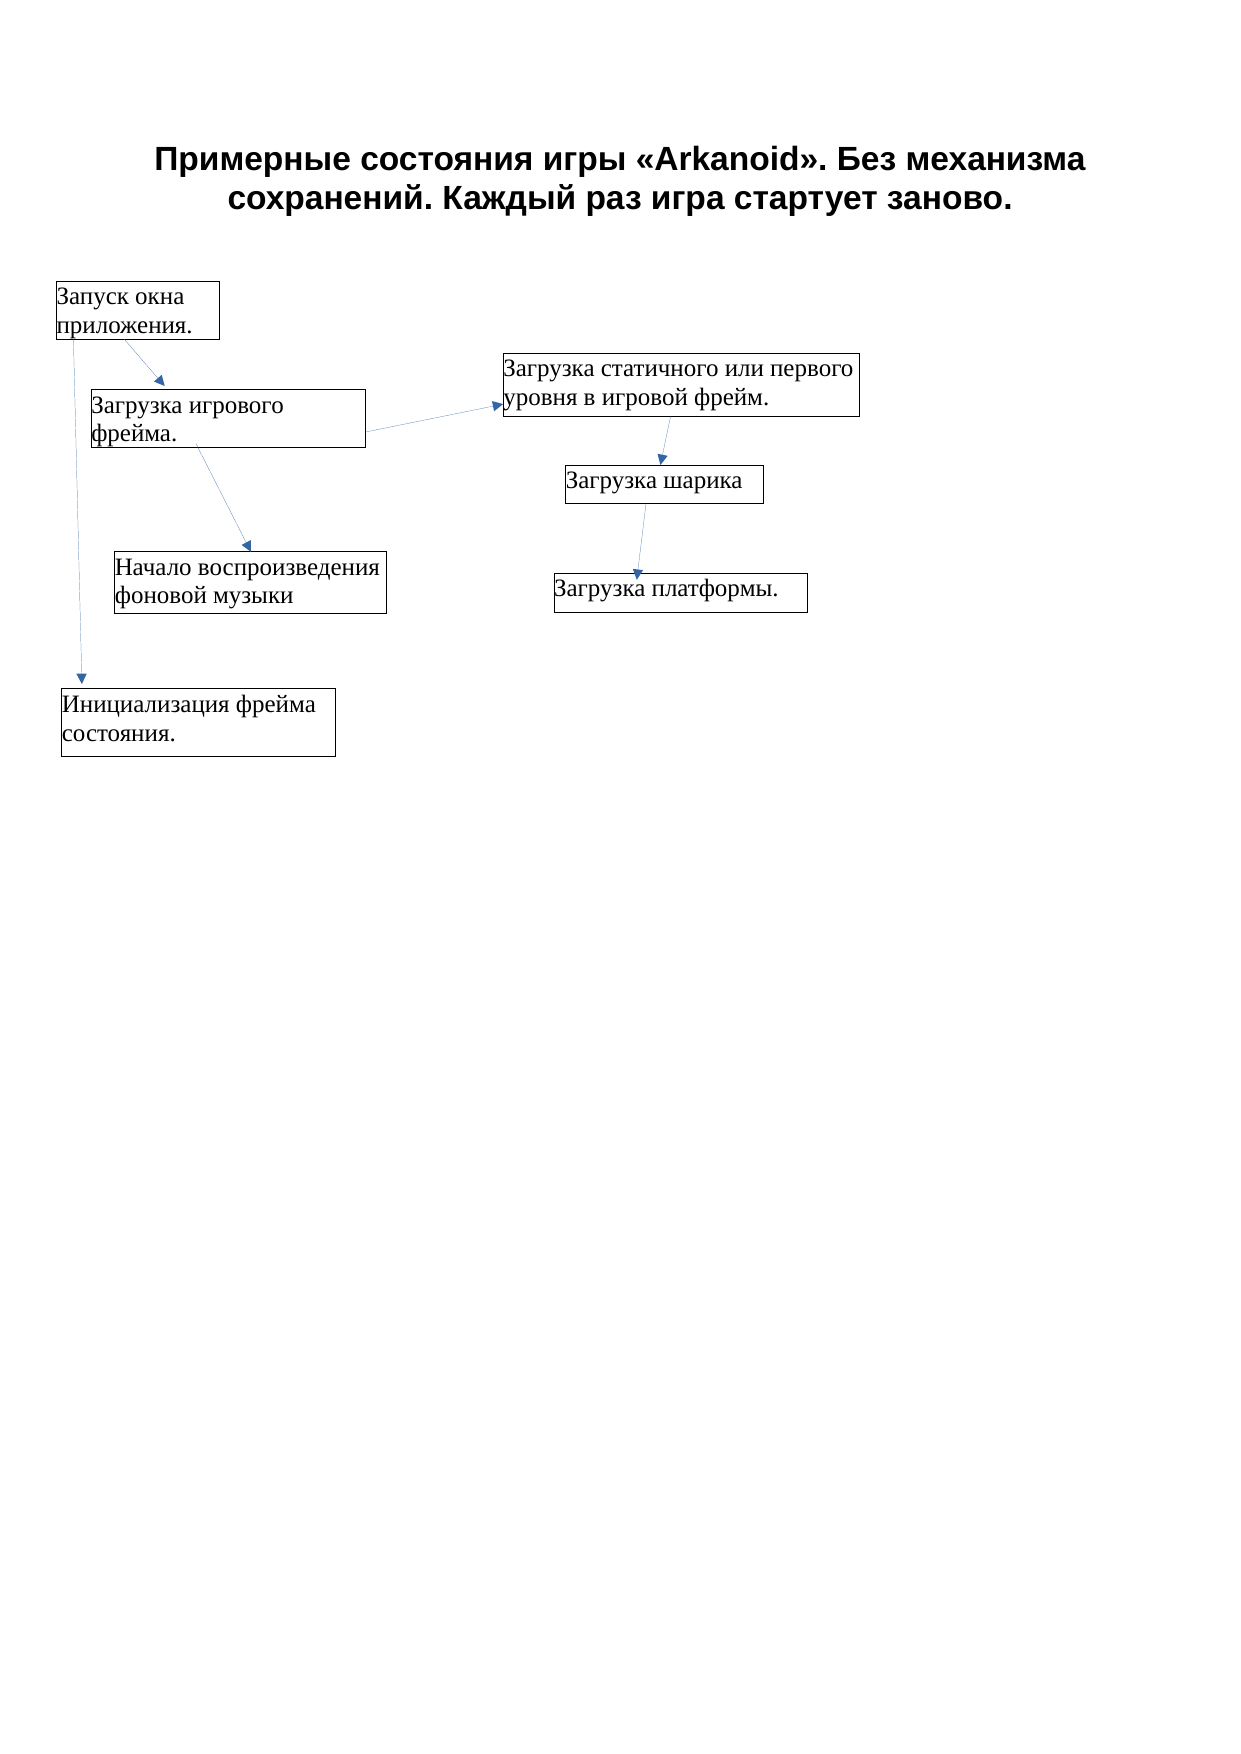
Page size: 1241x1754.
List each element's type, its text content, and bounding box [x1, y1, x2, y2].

subtitle Примерные состояния игры «Arkanoid». Без механизма сохранений. Каждый раз игра стартует заново. [118, 139, 1122, 216]
